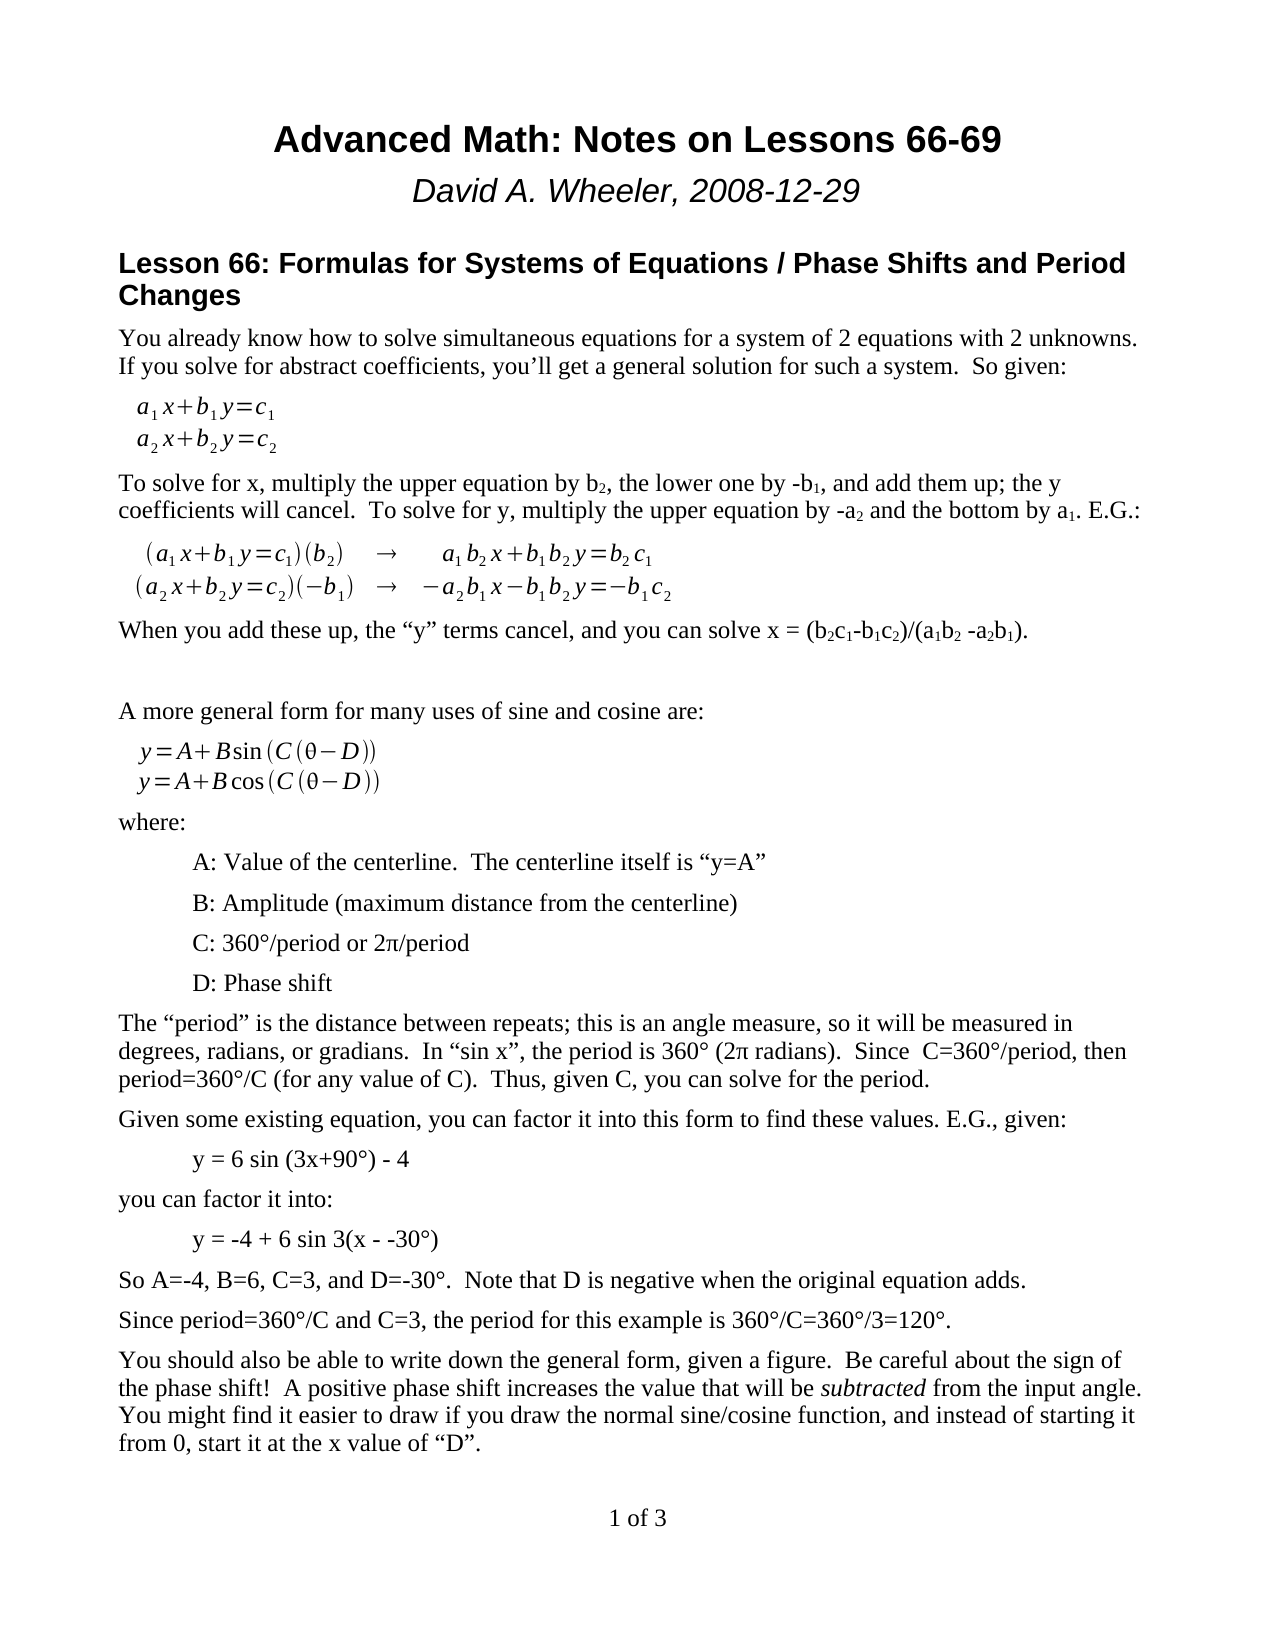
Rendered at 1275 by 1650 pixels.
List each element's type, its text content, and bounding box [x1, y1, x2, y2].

text So A=-4, B=6, C=3, and D=-30°. Note that D is negative when the original equation adds. [118, 1266, 1157, 1293]
text y = 6 sin (3x+90°) - 4 [118, 1145, 1157, 1173]
text Since period=360°/C and C=3, the period for this example is 360°/C=360°/3=120°. [118, 1306, 1157, 1334]
text y = -4 + 6 sin 3(x - -30°) [118, 1226, 1157, 1253]
text When you add these up, the “y” terms cancel, and you can solve x = (b2c1-b1c2)/(a1b2 -a2b1). [118, 616, 1157, 644]
text you can factor it into: [118, 1185, 1157, 1213]
text You should also be able to write down the general form, given a figure. Be careful about the sign of the phase shift! A positive phase shift increases the value that will be subtracted from the input angle. You might find it easier to draw if you draw the normal sine/cosine function, and instead of starting it from 0, start it at the x value of “D”. [118, 1346, 1157, 1457]
text The “period” is the distance between repeats; this is an angle measure, so it will be measured in degrees, radians, or gradians. In “sin x”, the period is 360° (2π radians). Since C=360°/period, then period=360°/C (for any value of C). Thus, given C, you can solve for the period. [118, 1009, 1157, 1092]
subtitle David A. Wheeler, 2008-12-29 [118, 172, 1157, 210]
text Given some existing equation, you can factor it into this form to find these values. E.G., given: [118, 1105, 1157, 1133]
text D: Phase shift [118, 969, 1157, 997]
text A: Value of the centerline. The centerline itself is “y=A” [118, 848, 1157, 876]
text You already know how to solve simultaneous equations for a system of 2 equations with 2 unknowns. If you solve for abstract coefficients, you’ll get a general solution for such a system. So given: [118, 324, 1157, 380]
text C: 360°/period or 2π/period [118, 929, 1157, 957]
subtitle Lesson 66: Formulas for Systems of Equations / Phase Shifts and Period Changes [118, 247, 1157, 312]
text To solve for x, multiply the upper equation by b2, the lower one by -b1, and add them up; the y coefficients will cancel. To solve for y, multiply the upper equation by -a2 and the bottom by a1. E.G.: [118, 469, 1157, 524]
title Advanced Math: Notes on Lessons 66-69 [118, 118, 1157, 160]
text A more general form for many uses of sine and cosine are: [118, 697, 1157, 724]
text B: Amplitude (maximum distance from the centerline) [118, 889, 1157, 916]
text where: [118, 808, 1157, 836]
